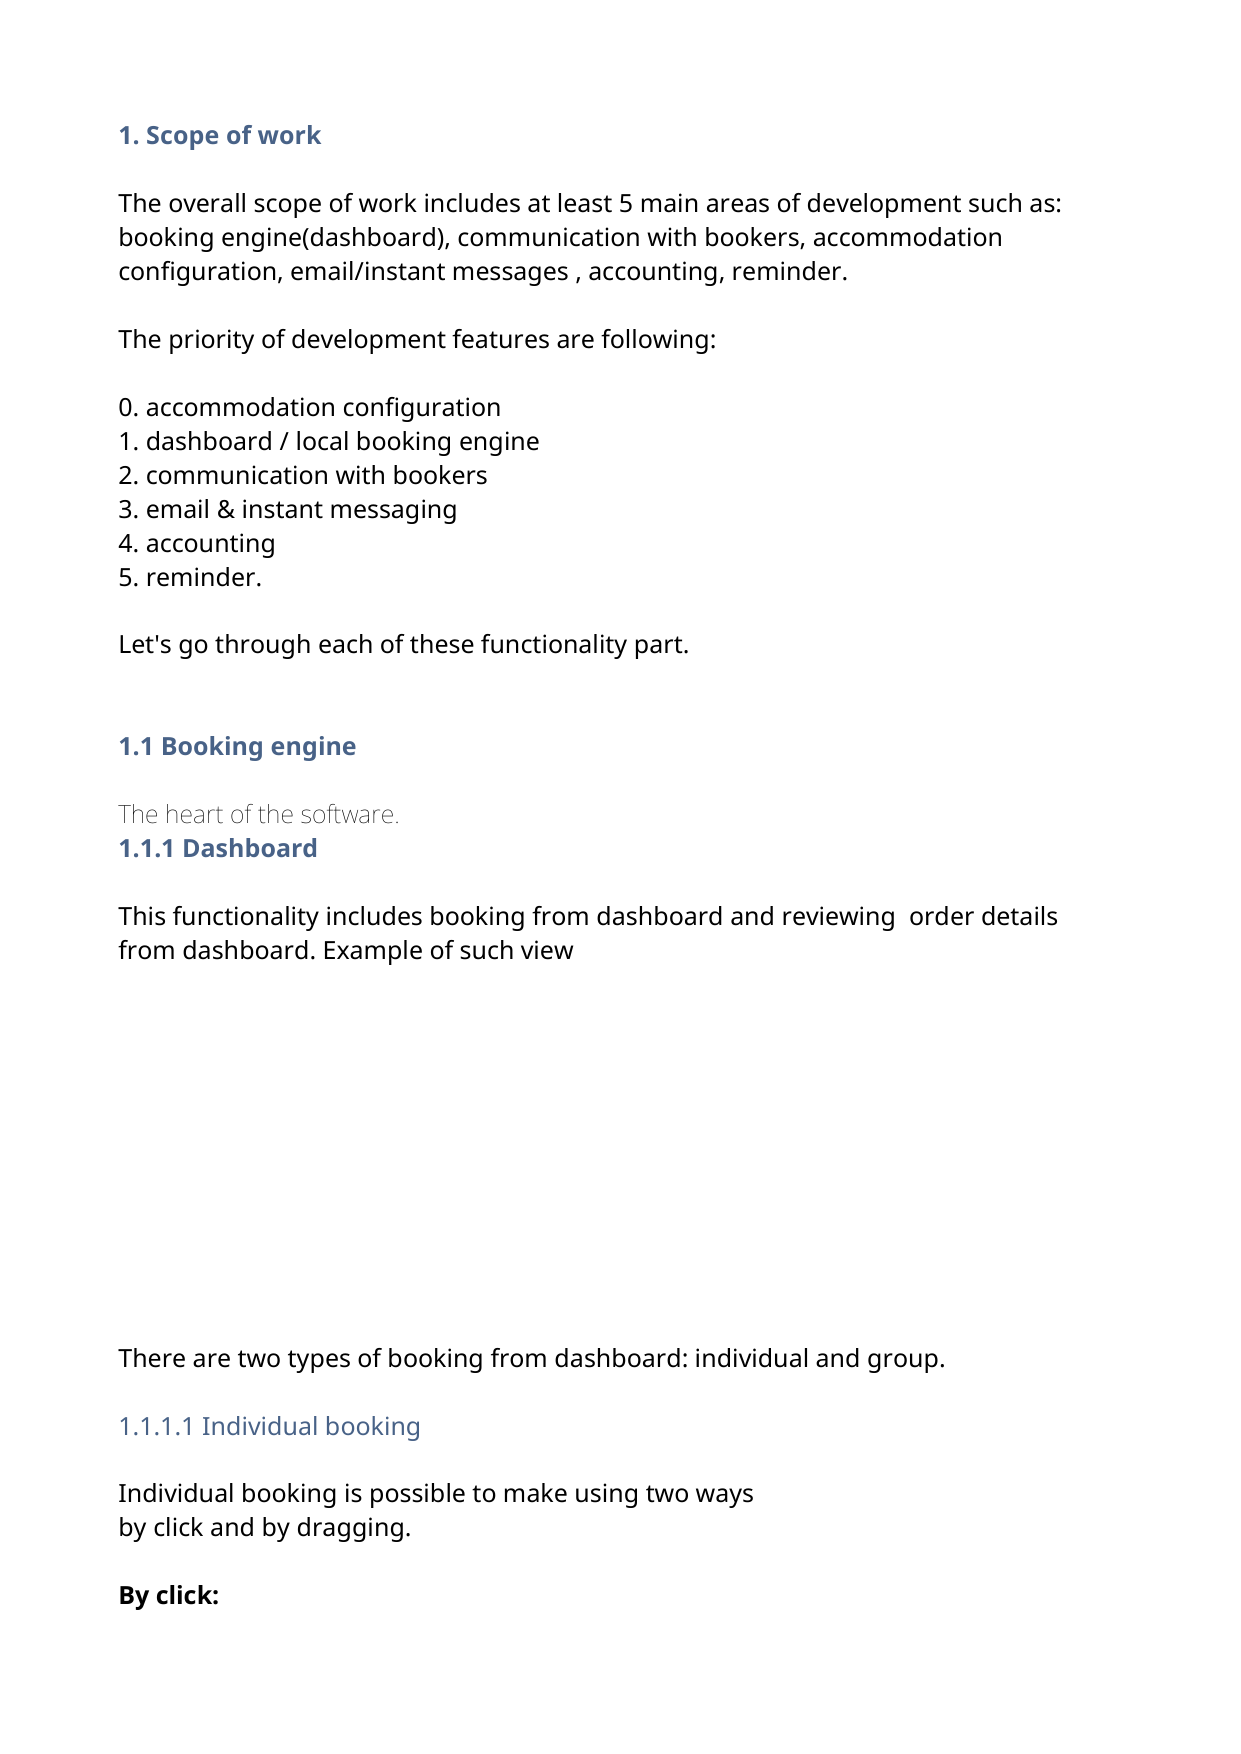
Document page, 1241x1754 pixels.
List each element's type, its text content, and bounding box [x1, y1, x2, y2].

text The overall scope of work includes at least 5 main areas of development such as: booking engine(dashboard), communication with bookers, accommodation configuration, email/instant messages , accounting, reminder. [118, 186, 1122, 288]
text This functionality includes booking from dashboard and reviewing order details from dashboard. Example of such view [118, 899, 1122, 967]
text 2. communication with bookers [118, 458, 1122, 492]
text Let's go through each of these functionality part. [118, 627, 1122, 661]
text 3. email & instant messaging [118, 492, 1122, 526]
text By click: [118, 1578, 1122, 1612]
text There are two types of booking from dashboard: individual and group. [118, 1341, 1122, 1374]
text The heart of the software. [118, 797, 1122, 831]
text Individual booking is possible to make using two ways [118, 1476, 1122, 1510]
text 4. accounting [118, 526, 1122, 559]
text 0. accommodation configuration [118, 390, 1122, 424]
text 1. Scope of work [118, 118, 1122, 152]
text 1.1.1.1 Individual booking [118, 1408, 1122, 1442]
text The priority of development features are following: [118, 322, 1122, 356]
text 1.1 Booking engine [118, 729, 1122, 763]
text 5. reminder. [118, 559, 1122, 593]
text 1. dashboard / local booking engine [118, 424, 1122, 458]
text by click and by dragging. [118, 1510, 1122, 1544]
text 1.1.1 Dashboard [118, 831, 1122, 865]
